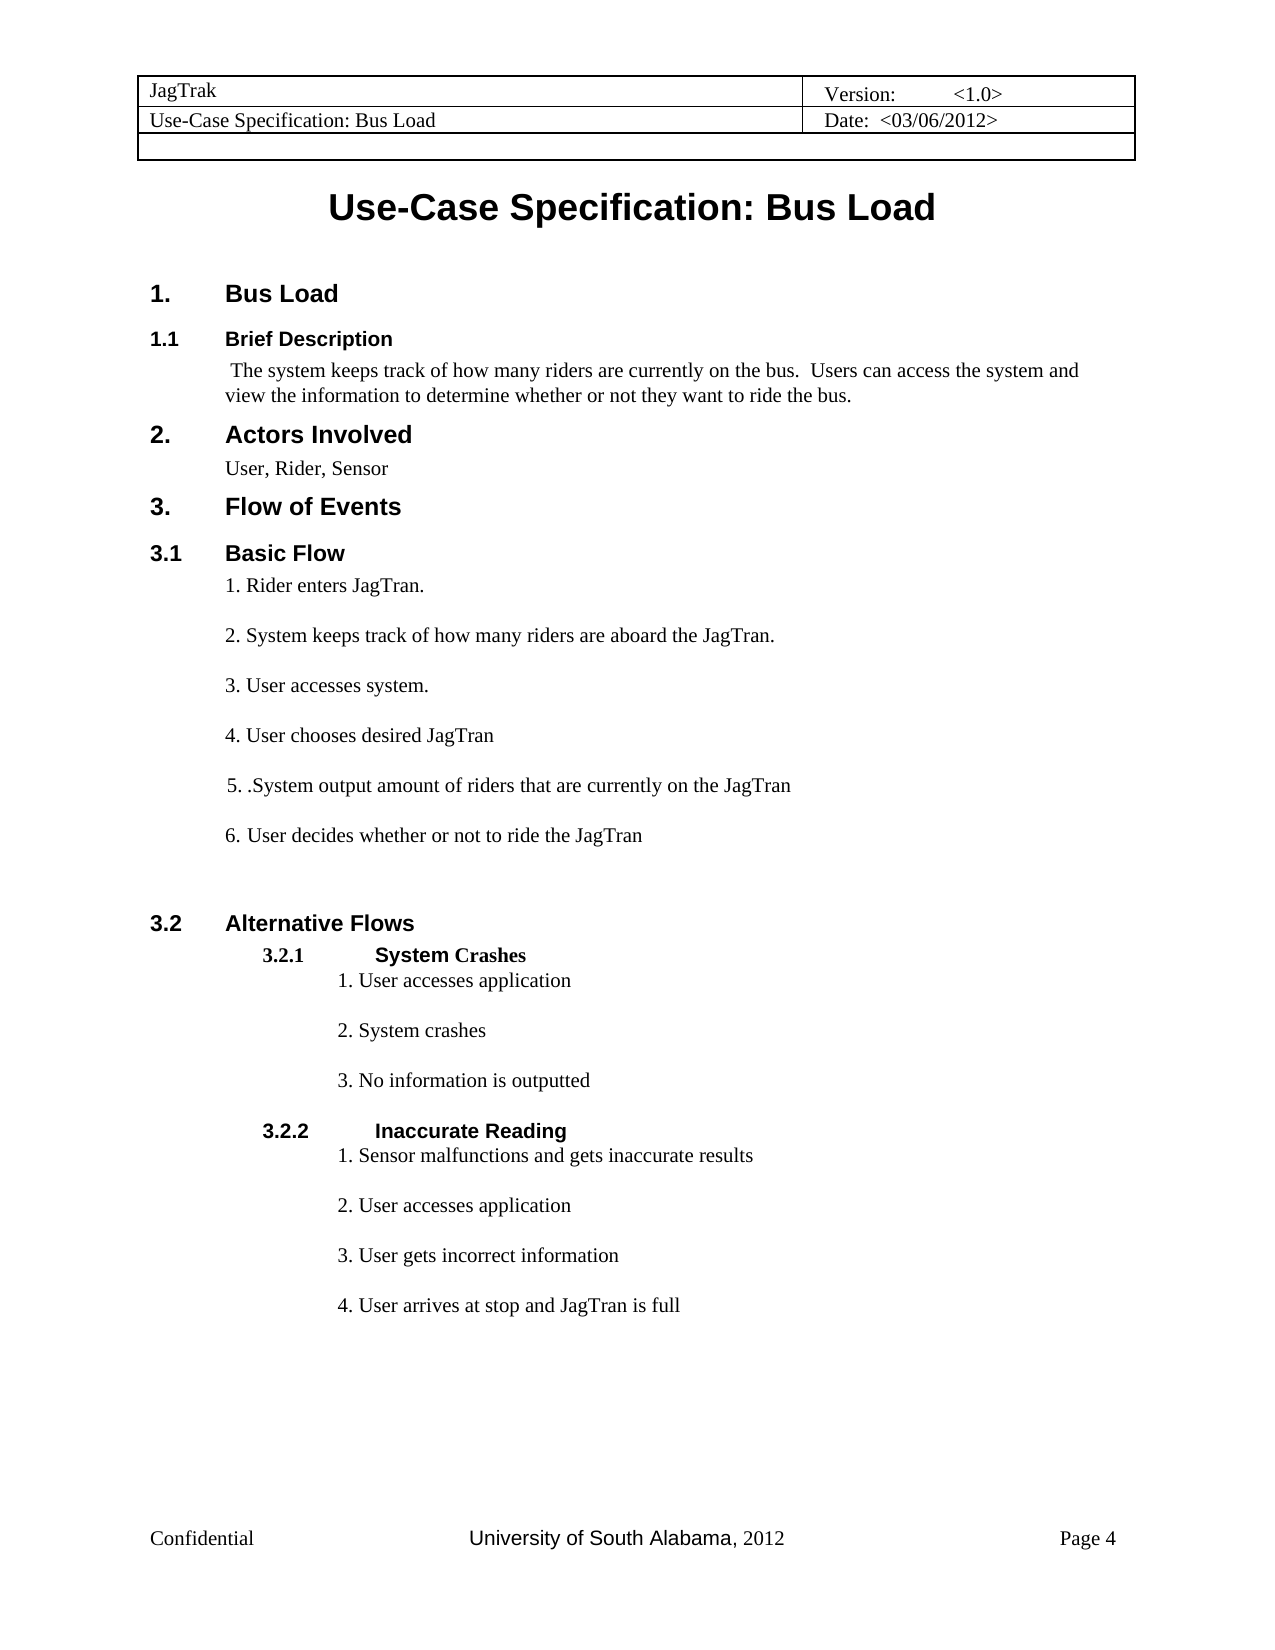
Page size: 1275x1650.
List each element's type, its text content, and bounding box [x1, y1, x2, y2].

subtitle Flow of Events [150, 492, 1125, 521]
text User, Rider, Sensor [225, 455, 1125, 480]
subtitle Alternative Flows [150, 910, 1125, 936]
list 3. User gets incorrect information [300, 1242, 1125, 1267]
text 4. User chooses desired JagTran [225, 722, 1125, 747]
list 1. User accesses application [300, 967, 1125, 992]
text 1. Rider enters JagTran. [225, 572, 1125, 597]
subtitle Basic Flow [150, 540, 1125, 566]
list 4. User arrives at stop and JagTran is full [300, 1292, 1125, 1317]
list User decides whether or not to ride the JagTran [225, 822, 1125, 847]
list 2. System crashes [300, 1017, 1125, 1042]
list 1. Sensor malfunctions and gets inaccurate results [300, 1142, 1125, 1167]
list System Crashes [262, 942, 1125, 967]
list 3. No information is outputted [300, 1067, 1125, 1092]
subtitle Actors Involved [150, 420, 1125, 448]
text 2. System keeps track of how many riders are aboard the JagTran. [225, 622, 1125, 647]
list Inaccurate Reading [262, 1117, 1125, 1142]
list .System output amount of riders that are currently on the JagTran [225, 772, 1125, 797]
subtitle Brief Description [150, 326, 1125, 351]
subtitle Bus Load [150, 278, 1125, 307]
list 2. User accesses application [300, 1192, 1125, 1217]
text The system keeps track of how many riders are currently on the bus. Users can access the system and view the information to determine whether or not they want to ride the bus. [225, 357, 1125, 407]
text 3. User accesses system. [150, 672, 1125, 697]
subtitle Use-Case Specification: Bus Load [150, 185, 1125, 228]
